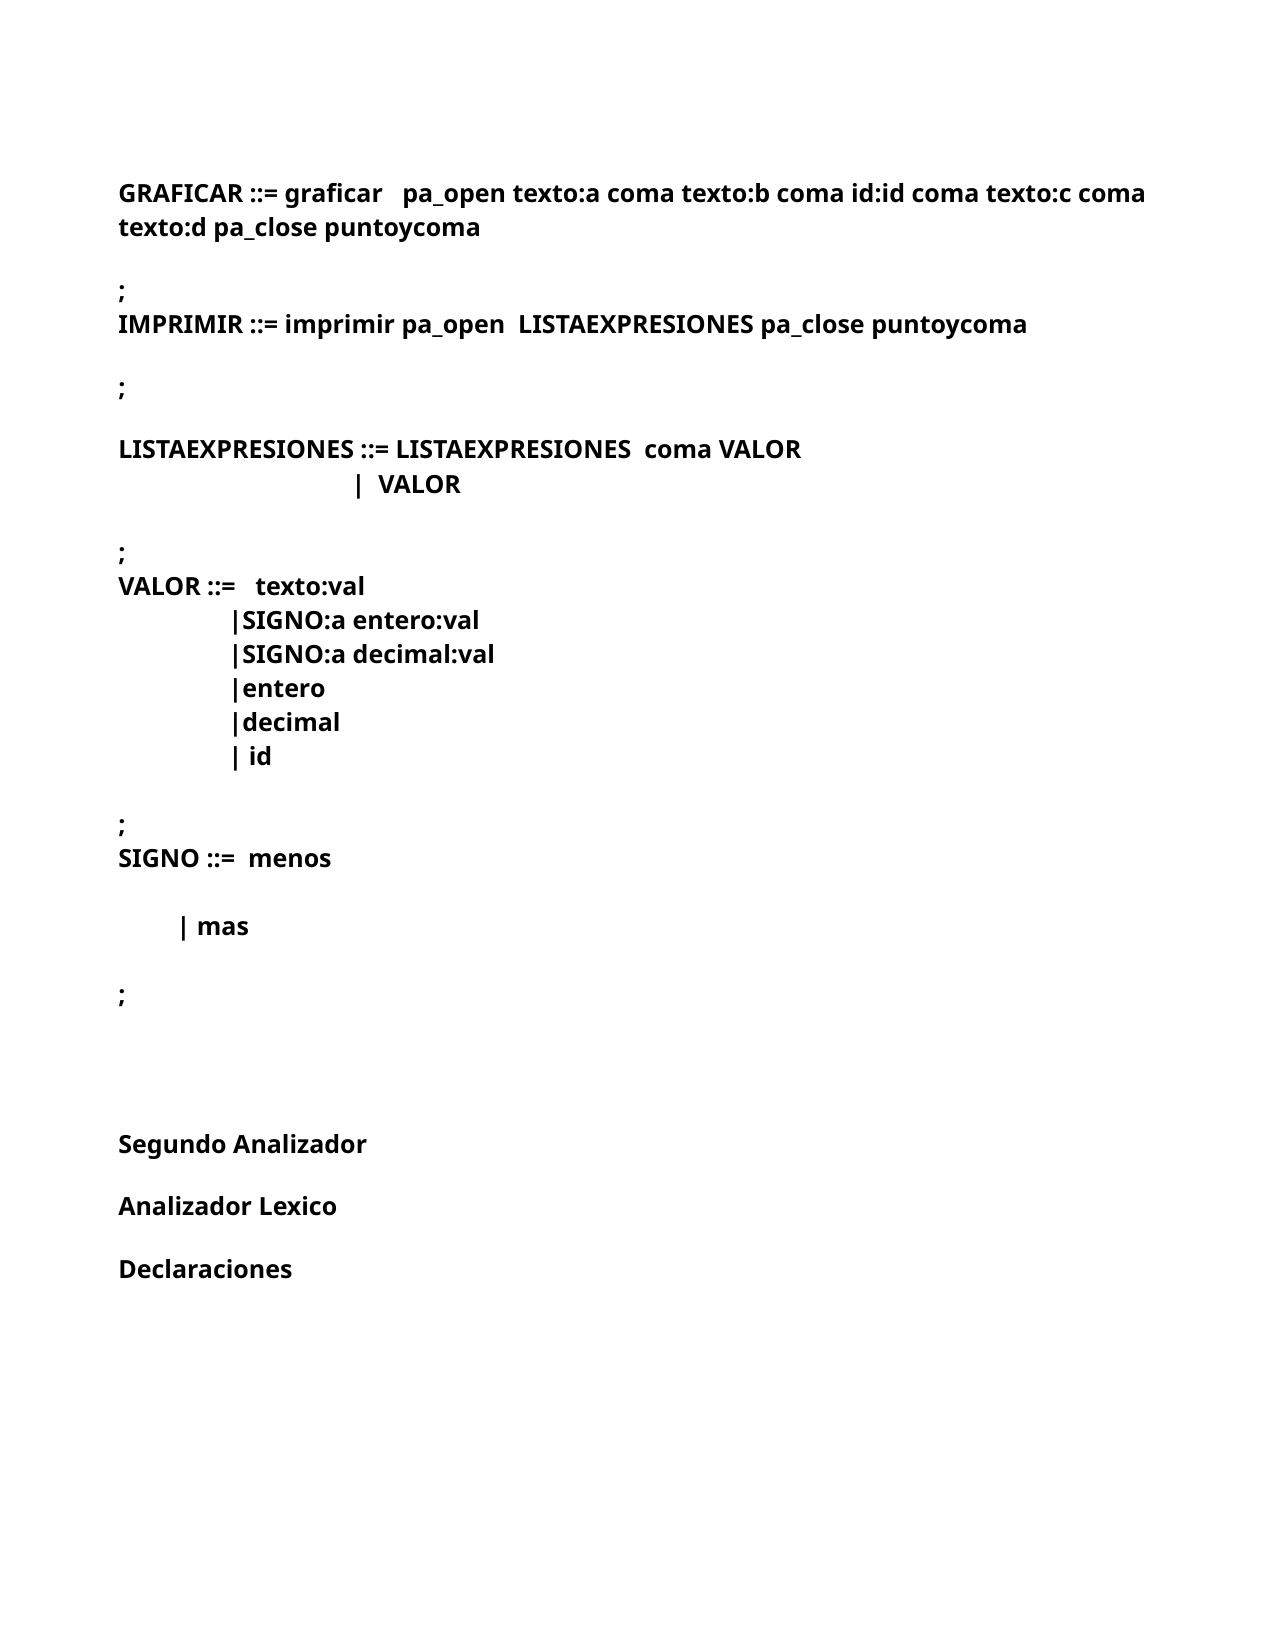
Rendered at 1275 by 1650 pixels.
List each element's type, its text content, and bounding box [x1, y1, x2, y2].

text |entero [118, 671, 1157, 705]
text Segundo Analizador [118, 1126, 1157, 1160]
text ; [118, 977, 1157, 1011]
text |SIGNO:a entero:val [118, 602, 1157, 637]
text Analizador Lexico [118, 1189, 1157, 1223]
text IMPRIMIR ::= imprimir pa_open LISTAEXPRESIONES pa_close puntoycoma [118, 307, 1157, 341]
text ; [118, 369, 1157, 403]
text SIGNO ::= menos [118, 841, 1157, 875]
text | id [118, 739, 1157, 773]
text | mas [118, 909, 1157, 943]
text LISTAEXPRESIONES ::= LISTAEXPRESIONES coma VALOR [118, 432, 1157, 466]
text ; [118, 272, 1157, 307]
text |decimal [118, 705, 1157, 739]
text VALOR ::= texto:val [118, 568, 1157, 602]
text ; [118, 534, 1157, 568]
text |SIGNO:a decimal:val [118, 637, 1157, 671]
text GRAFICAR ::= graficar pa_open texto:a coma texto:b coma id:id coma texto:c coma texto:d pa_close puntoycoma [118, 176, 1157, 244]
text Declaraciones [118, 1252, 1157, 1286]
text ; [118, 807, 1157, 841]
text | VALOR [118, 466, 1157, 500]
